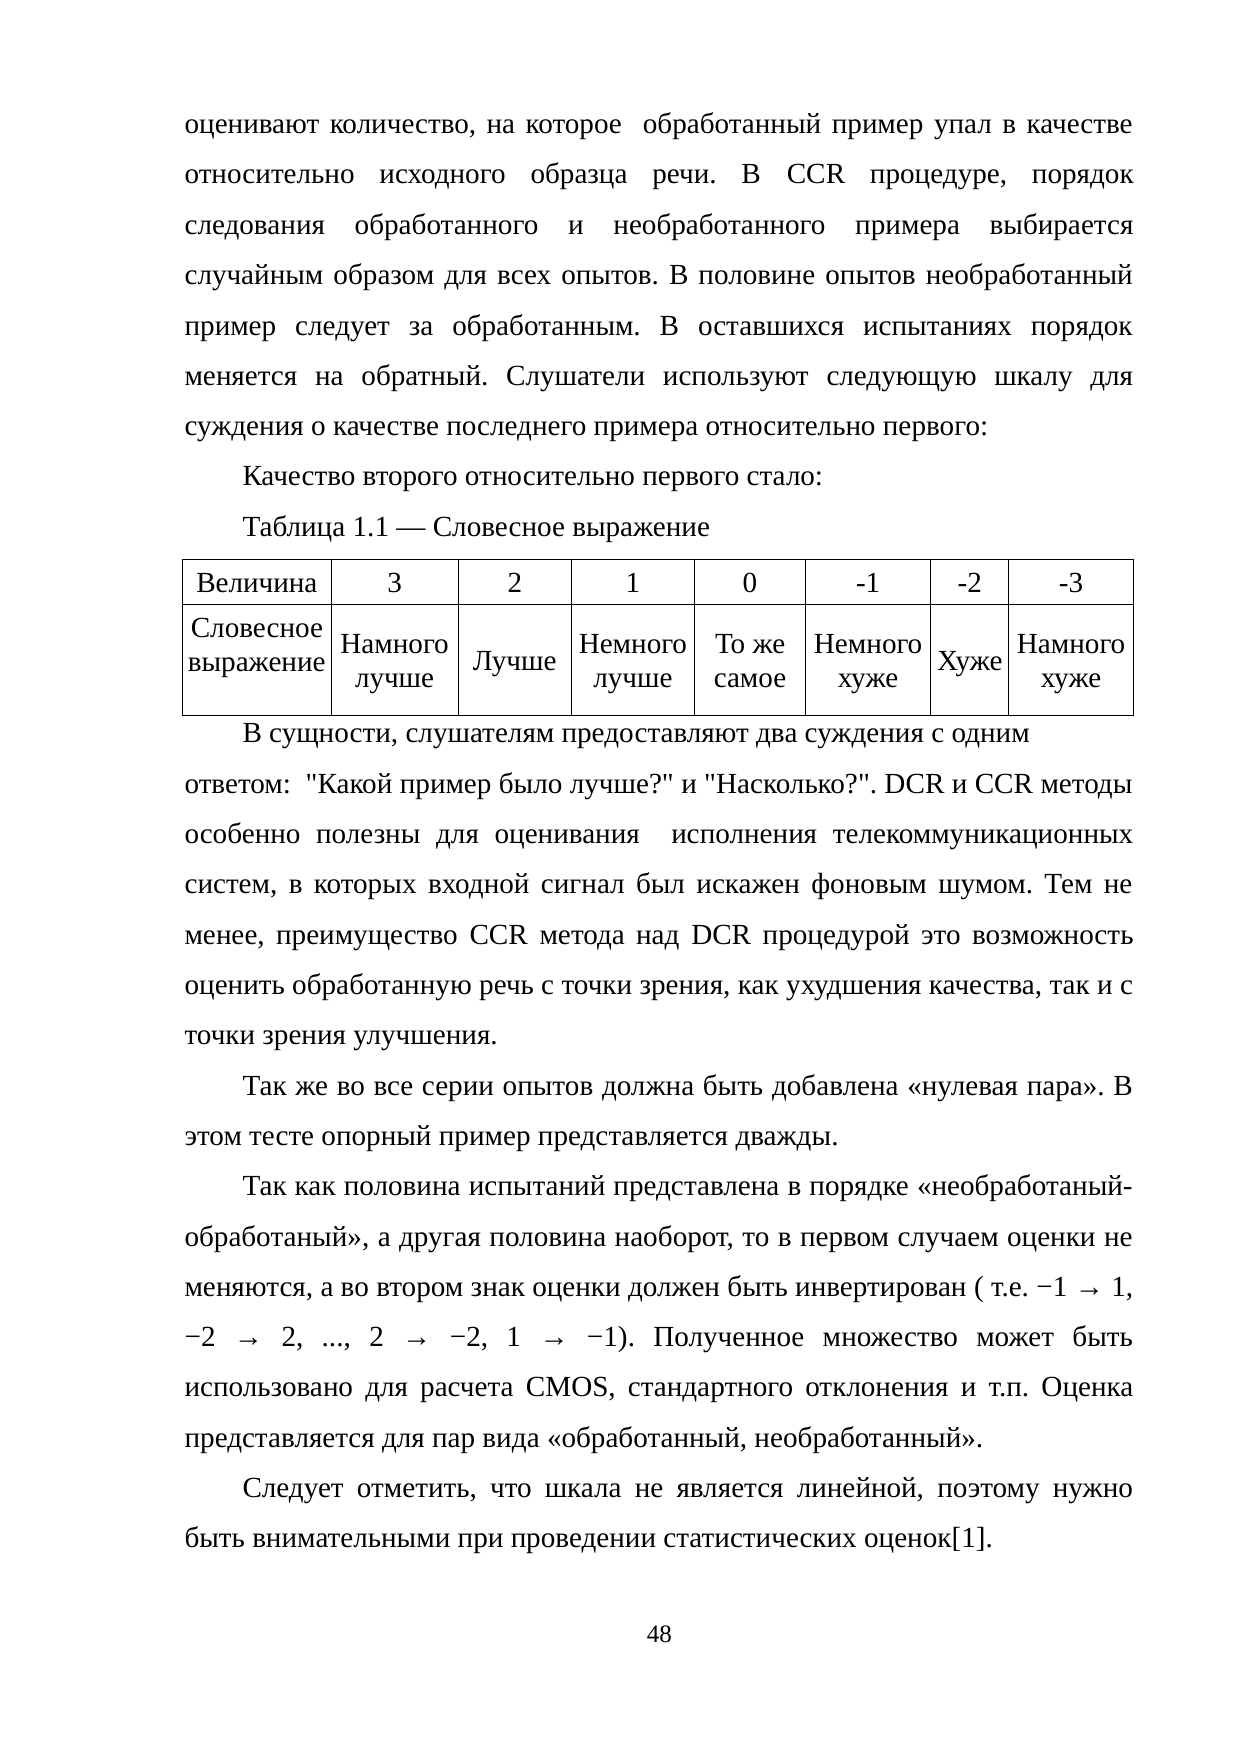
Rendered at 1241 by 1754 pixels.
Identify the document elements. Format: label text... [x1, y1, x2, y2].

text Таблица 1.1 — Словесное выражение [184, 509, 1134, 542]
table_header Величина [183, 560, 331, 604]
text Следует отметить, что шкала не является линейной, поэтому нужно быть внимательными при проведении статистических оценок[1]. [184, 1470, 1134, 1554]
table_header -1 [806, 560, 930, 604]
table_header -3 [1009, 560, 1133, 604]
table_cell Лучше [459, 605, 571, 715]
table_header -2 [931, 560, 1008, 604]
table_header 0 [695, 560, 805, 604]
table_cell То же самое [695, 605, 805, 715]
text Качество второго относительно первого стало: [184, 458, 1134, 492]
text Так как половина испытаний представлена в порядке «необработаный-обработаный», а другая половина наоборот, то в первом случаем оценки не меняются, а во втором знак оценки должен быть инвертирован ( т.е. −1 → 1, −2 → 2, ..., 2 → −2, 1 → −1). Полученное множество может быть использовано для расчета CMOS, стандартного отклонения и т.п. Оценка представляется для пар вида «обработанный, необработанный». [184, 1168, 1134, 1453]
table_cell Немного лучше [572, 605, 694, 715]
table_header 1 [572, 560, 694, 604]
text оценивают количество, на которое обработанный пример упал в качестве относительно исходного образца речи. В CCR процедуре, порядок следования обработанного и необработанного примера выбирается случайным образом для всех опытов. В половине опытов необработанный пример следует за обработанным. В оставшихся испытаниях порядок меняется на обратный. Слушатели используют следующую шкалу для суждения о качестве последнего примера относительно первого: [184, 106, 1134, 442]
table_cell Немного хуже [806, 605, 930, 715]
table_header 2 [459, 560, 571, 604]
table_cell Словесное выражение [183, 605, 331, 715]
text В сущности, слушателям предоставляют два суждения с одним [184, 716, 1134, 749]
table_cell Намного хуже [1009, 605, 1133, 715]
text Так же во все серии опытов должна быть добавлена «нулевая пара». В этом тесте опорный пример представляется дважды. [184, 1068, 1134, 1152]
table_cell Хуже [931, 605, 1008, 715]
text ответом: "Какой пример было лучше?" и "Насколько?". DCR и CCR методы особенно полезны для оценивания исполнения телекоммуникационных систем, в которых входной сигнал был искажен фоновым шумом. Тем не менее, преимущество CCR метода над DCR процедурой это возможность оценить обработанную речь с точки зрения, как ухудшения качества, так и с точки зрения улучшения. [184, 766, 1134, 1051]
table_cell Намного лучше [332, 605, 458, 715]
table_header 3 [332, 560, 458, 604]
